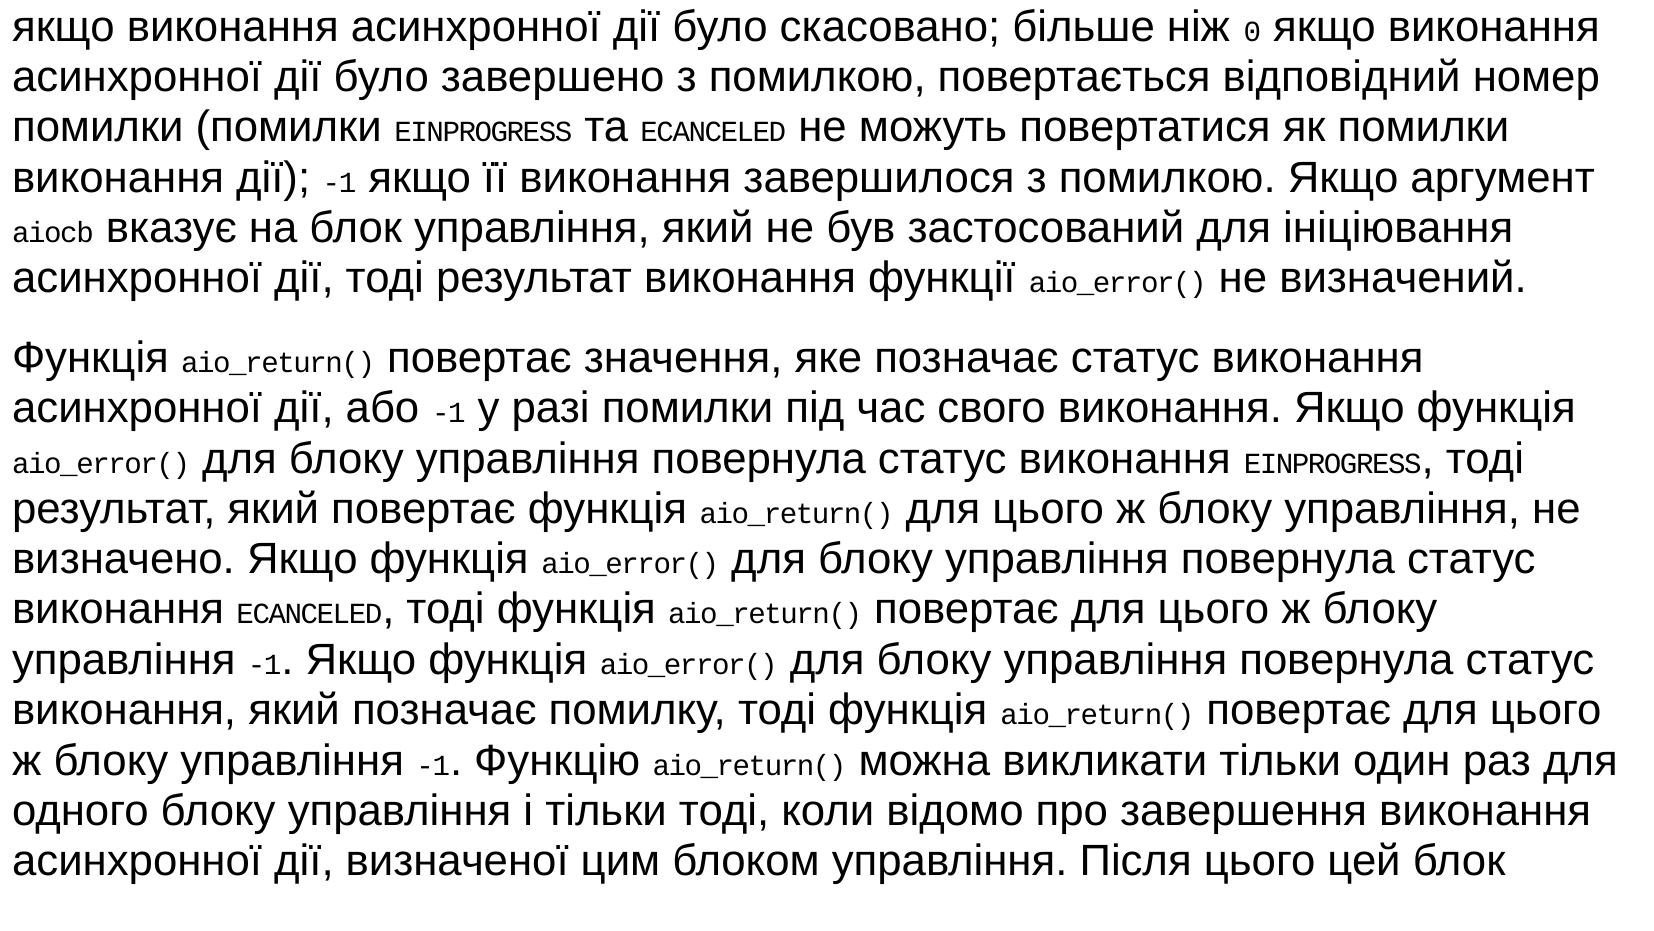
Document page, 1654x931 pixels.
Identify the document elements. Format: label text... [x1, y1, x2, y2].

text якщо виконання асинхронної дії було скасовано; більше ніж 0 якщо виконання асинхронної дії було завершено з помилкою, повертається відповідний номер помилки (помилки EINPROGRESS та ECANCELED не можуть повертатися як помилки виконання дії); -1 якщо її виконання завершилося з помилкою. Якщо аргумент aiocb вказує на блок управління, який не був застосований для ініціювання асинхронної дії, тоді результат виконання функції aio_error() не визначений. [12, 0, 1642, 302]
text Функція aio_return() повертає значення, яке позначає статус виконання асинхронної дії, або -1 у разі помилки під час свого виконання. Якщо функція aio_error() для блоку управління повернула статус виконання EINPROGRESS, тоді результат, який повертає функція aio_return() для цього ж блоку управління, не визначено. Якщо функція aio_error() для блоку управління повернула статус виконання ECANCELED, тоді функція aio_return() повертає для цього ж блоку управління -1. Якщо функція aio_error() для блоку управління повернула статус виконання, який позначає помилку, тоді функція aio_return() повертає для цього ж блоку управління -1. Функцію aio_return() можна викликати тільки один раз для одного блоку управління і тільки тоді, коли відомо про завершення виконання асинхронної дії, визначеної цим блоком управління. Після цього цей блок [12, 331, 1642, 885]
